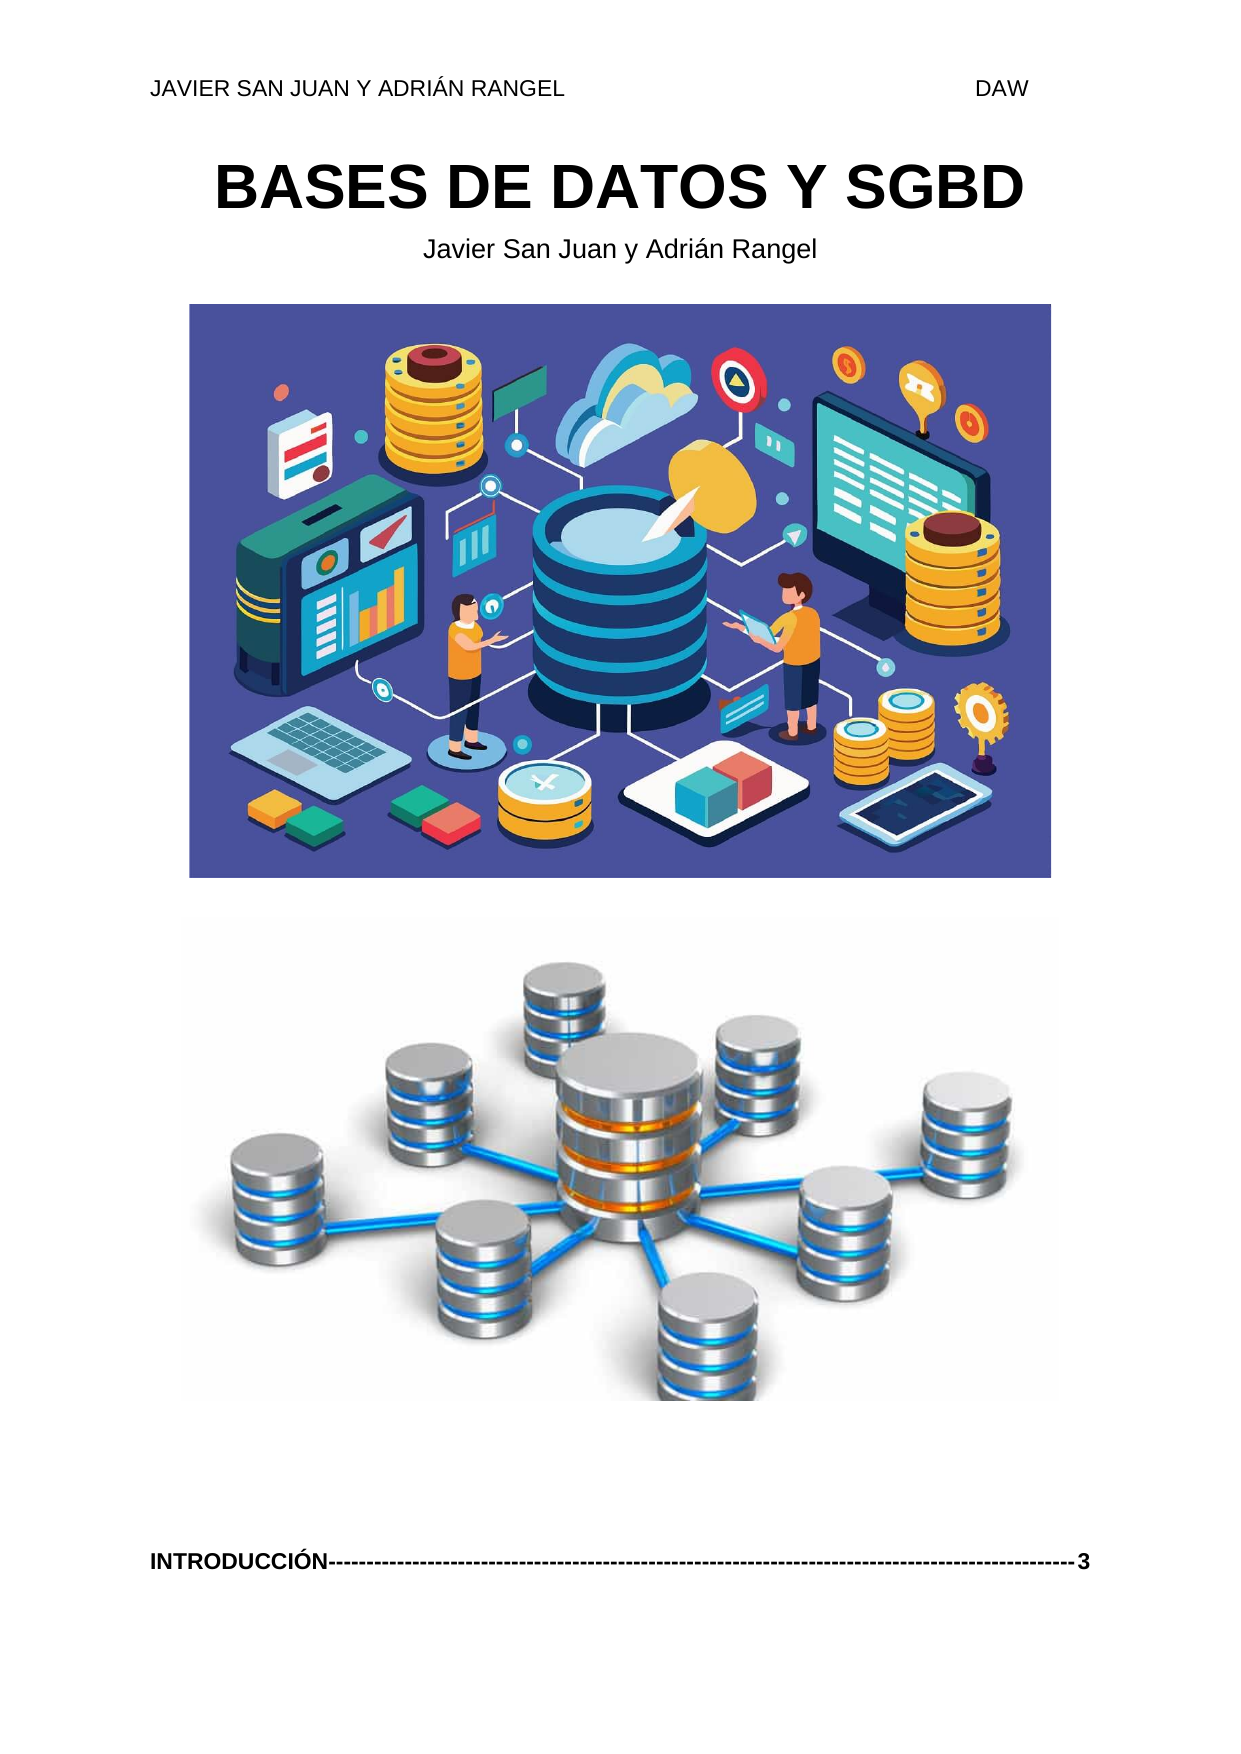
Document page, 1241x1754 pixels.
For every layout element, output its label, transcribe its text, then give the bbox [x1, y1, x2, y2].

text BASES DE DATOS Y SGBD [150, 150, 1090, 222]
picture [189, 304, 1052, 878]
text INTRODUCCIÓN 3 [150, 1548, 1090, 1574]
text Javier San Juan y Adrián Rangel [150, 233, 1090, 264]
picture [181, 917, 1059, 1401]
